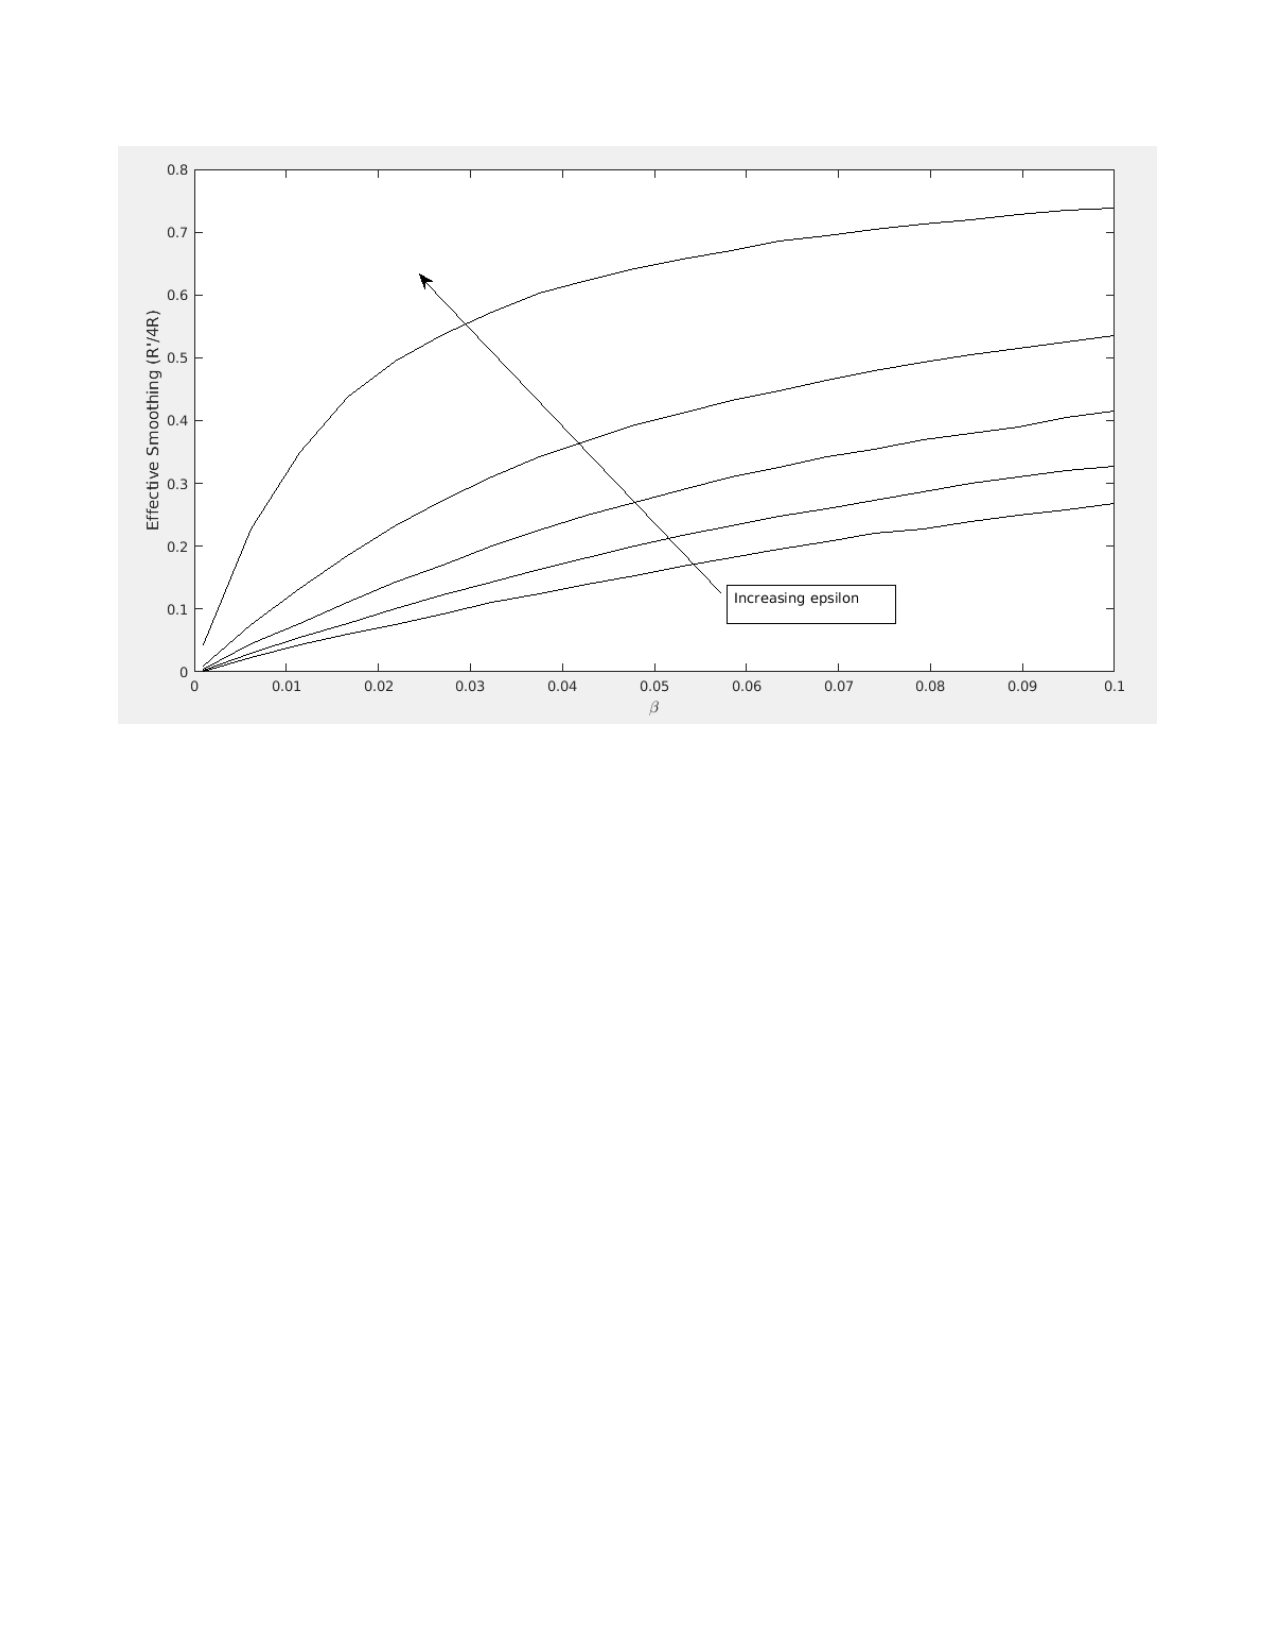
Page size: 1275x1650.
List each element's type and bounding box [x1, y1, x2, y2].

picture [118, 146, 1157, 724]
